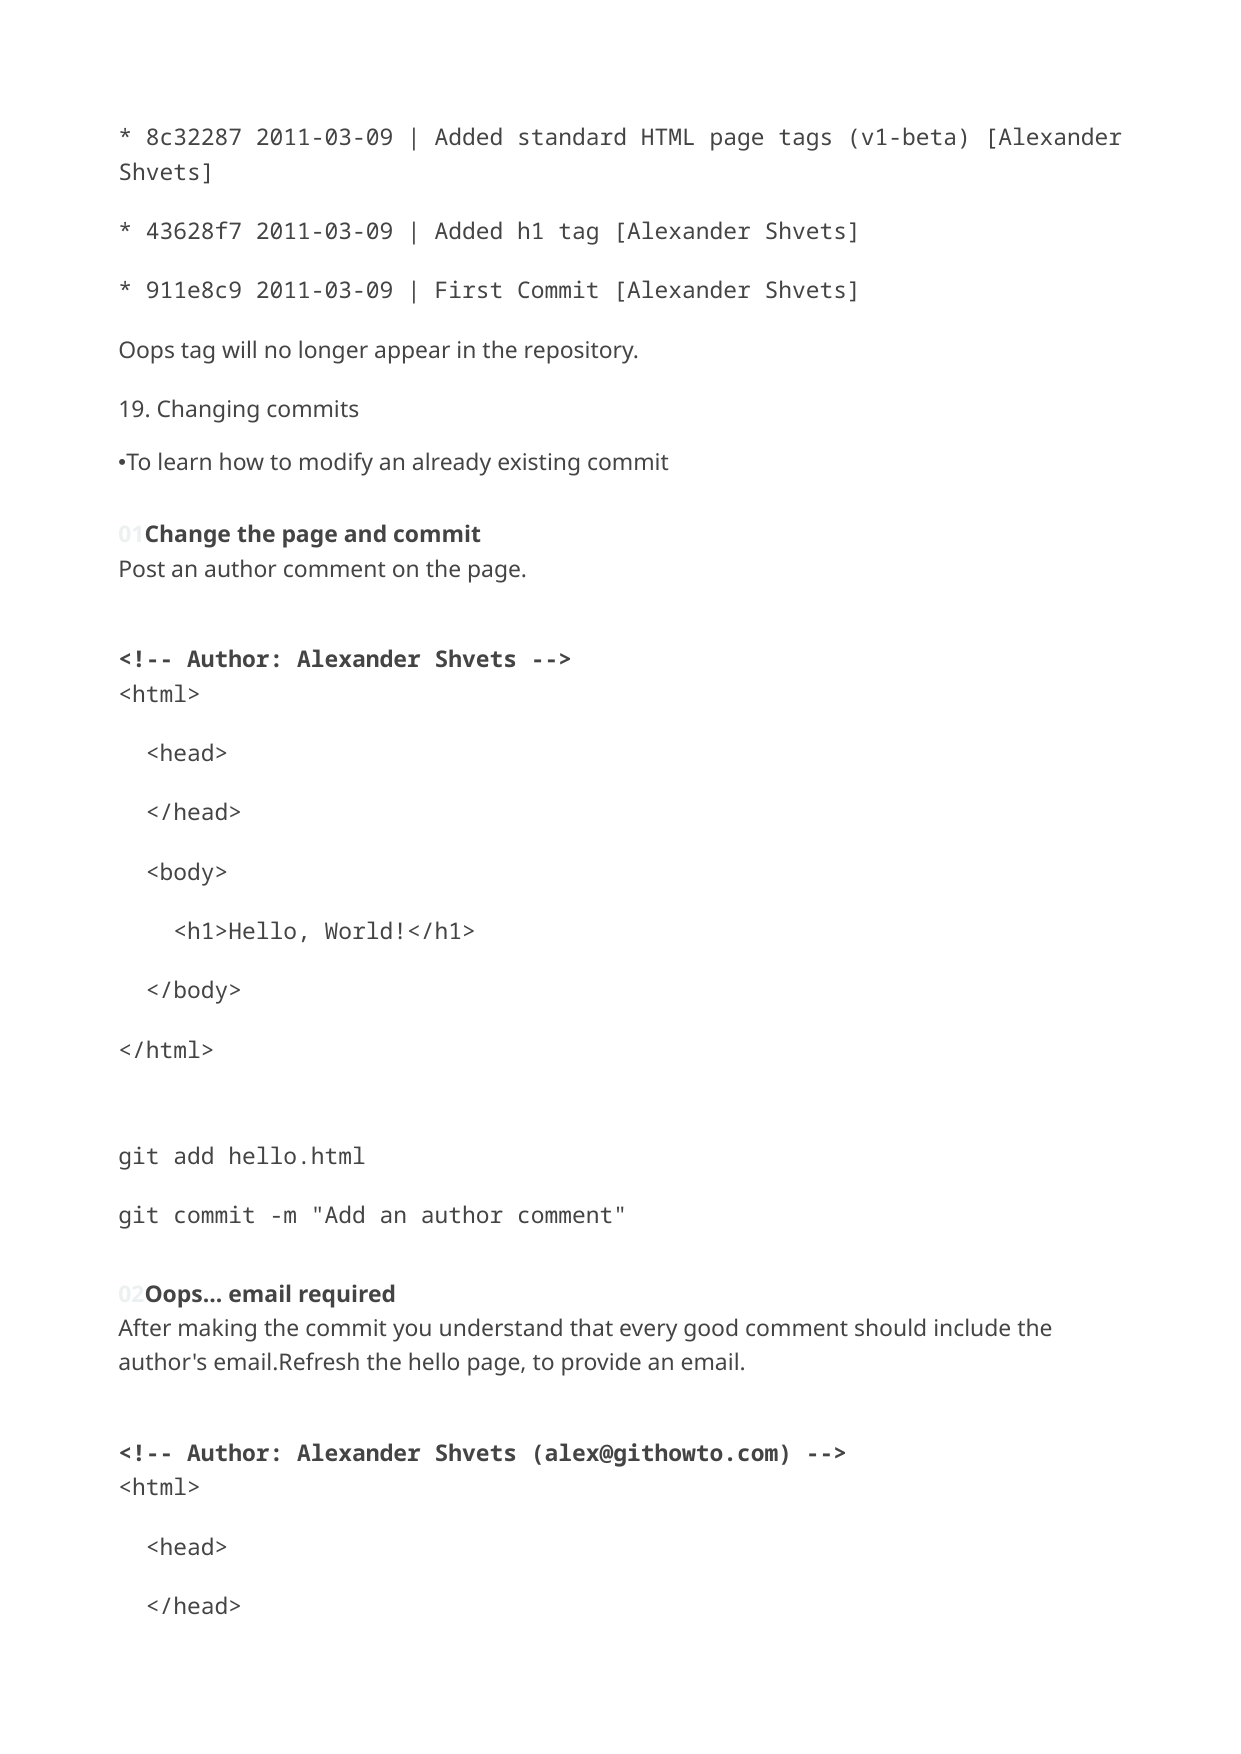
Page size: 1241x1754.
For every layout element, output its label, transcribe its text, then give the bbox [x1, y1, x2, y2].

text </head> [118, 1587, 1122, 1621]
text Oops tag will no longer appear in the repository. [118, 331, 1122, 365]
text <h1>Hello, World!</h1> [118, 912, 1122, 946]
subtitle 01Change the page and commit [118, 496, 1122, 549]
text After making the commit you understand that every good comment should include the author's email.Refresh the hello page, to provide an email. [118, 1309, 1122, 1377]
text * 911e8c9 2011-03-09 | First Commit [Alexander Shvets] [118, 271, 1122, 306]
subtitle FILE: HELLO.HTML [118, 1402, 1122, 1434]
text <head> [118, 1527, 1122, 1562]
text <html> [118, 674, 1122, 709]
text <html> [118, 1468, 1122, 1502]
subtitle 02Oops... email required [118, 1256, 1122, 1309]
subtitle 19. Changing commits [118, 390, 1122, 424]
text * 8c32287 2011-03-09 | Added standard HTML page tags (v1-beta) [Alexander Shvets] [118, 118, 1122, 187]
text </head> [118, 793, 1122, 827]
text </body> [118, 971, 1122, 1006]
text git add hello.html [118, 1137, 1122, 1171]
text * 43628f7 2011-03-09 | Added h1 tag [Alexander Shvets] [118, 212, 1122, 246]
text </html> [118, 1031, 1122, 1065]
text <body> [118, 852, 1122, 887]
text git commit -m "Add an author comment" [118, 1196, 1122, 1231]
text <!-- Author: Alexander Shvets (alex@githowto.com) --> [118, 1434, 1122, 1468]
subtitle RUN: [118, 1106, 1122, 1137]
text <!-- Author: Alexander Shvets --> [118, 640, 1122, 674]
list To learn how to modify an already existing commit [118, 443, 1122, 477]
text Post an author comment on the page. [118, 549, 1122, 584]
subtitle FILE: HELLO.HTML [118, 609, 1122, 640]
text <head> [118, 734, 1122, 768]
